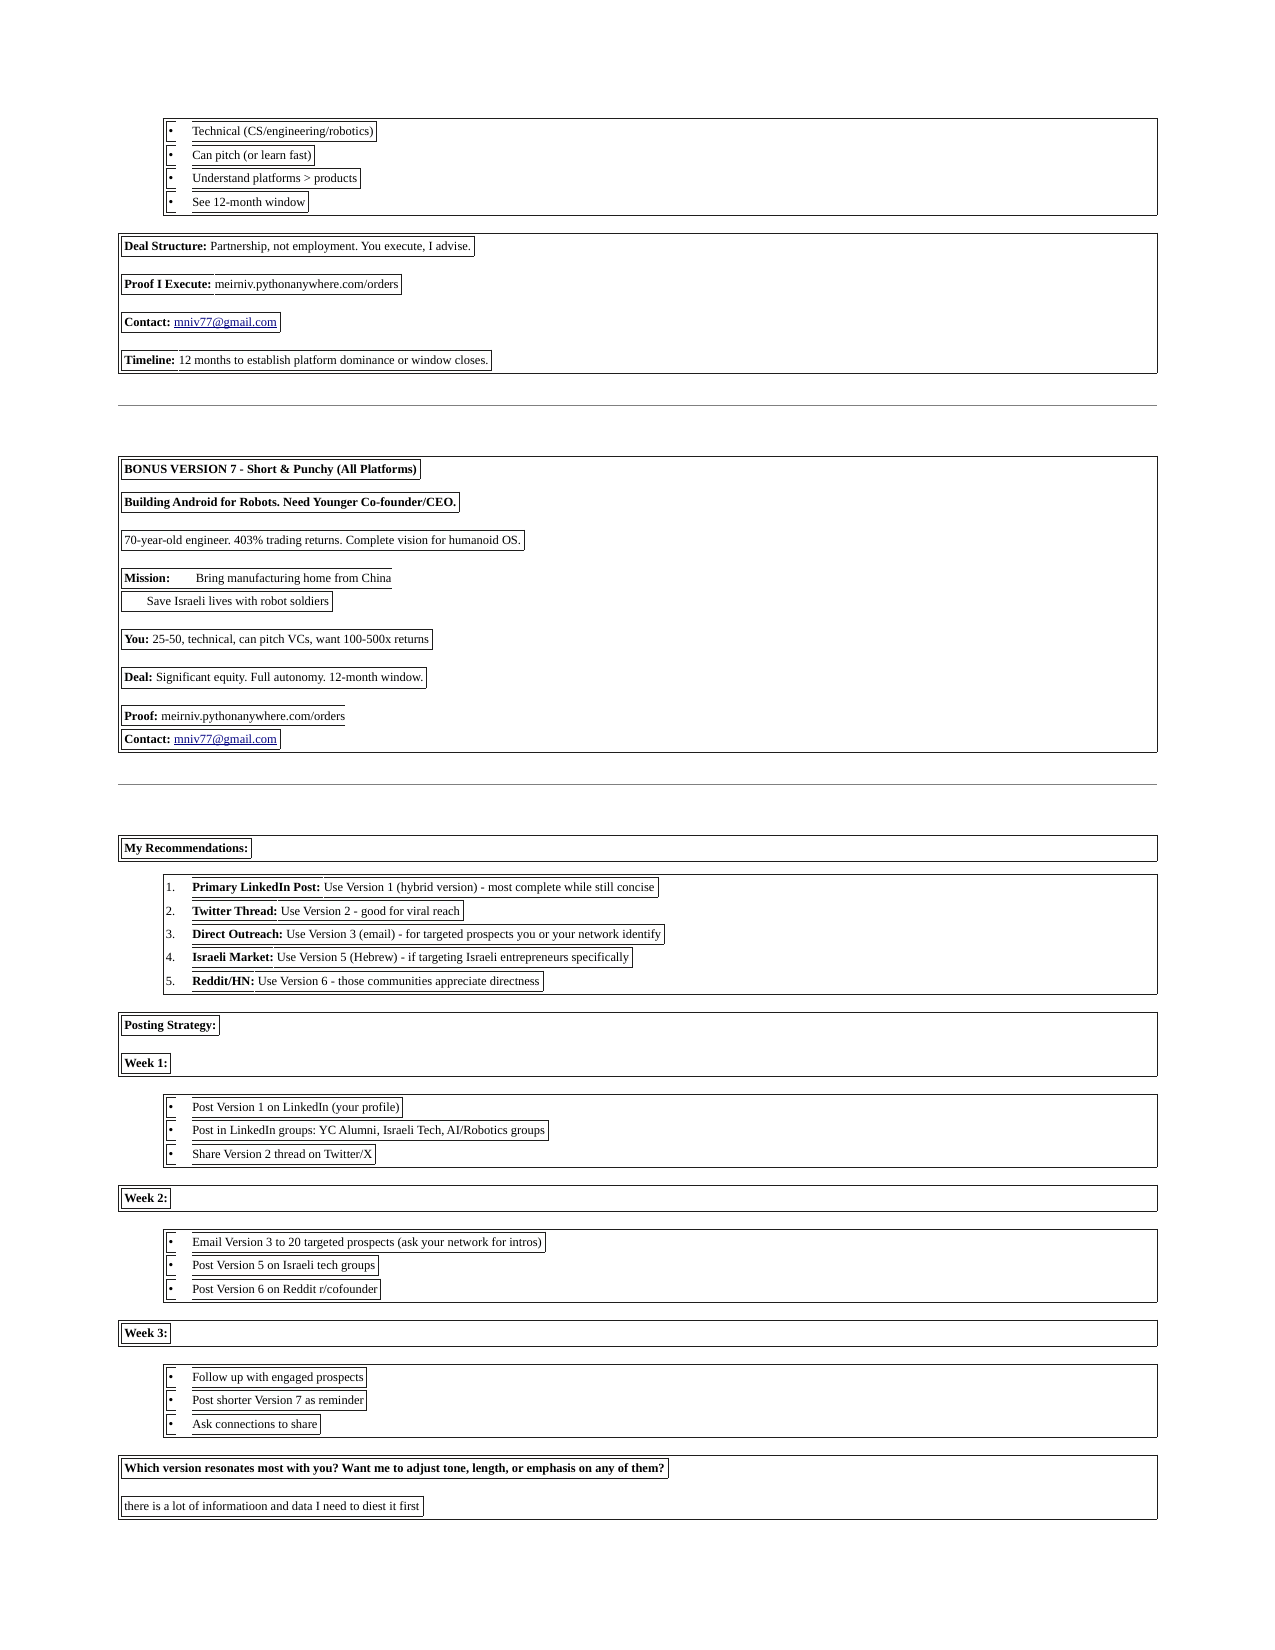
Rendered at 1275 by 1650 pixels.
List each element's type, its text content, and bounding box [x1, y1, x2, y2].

text Deal Structure: Partnership, not employment. You execute, I advise. [119, 234, 1157, 256]
list Primary LinkedIn Post: Use Version 1 (hybrid version) - most complete while still concise [164, 875, 1157, 897]
text 70-year-old engineer. 403% trading returns. Complete vision for humanoid OS. [119, 527, 1157, 550]
list Share Version 2 thread on Twitter/X [164, 1141, 1157, 1167]
subtitle My Recommendations: [119, 836, 1157, 861]
subtitle BONUS VERSION 7 - Short & Punchy (All Platforms) [119, 457, 1157, 479]
text Which version resonates most with you? Want me to adjust tone, length, or emphasis on any of them? [119, 1456, 1157, 1478]
list See 12-month window [164, 188, 1157, 215]
text there is a lot of informatioon and data I need to diest it first [119, 1493, 1157, 1519]
list Can pitch (or learn fast) [164, 142, 1157, 165]
list Understand platforms > products [164, 165, 1157, 188]
list Israeli Market: Use Version 5 (Hebrew) - if targeting Israeli entrepreneurs specifically [164, 944, 1157, 967]
list Ask connections to share [164, 1411, 1157, 1437]
list Post Version 6 on Reddit r/cofounder [164, 1276, 1157, 1302]
list Post in LinkedIn groups: YC Alumni, Israeli Tech, AI/Robotics groups [164, 1117, 1157, 1141]
text Mission: 🇺🇸 Bring manufacturing home from China 🇮🇱 Save Israeli lives with robot soldiers [119, 565, 1157, 612]
text Deal: Significant equity. Full autonomy. 12-month window. [119, 664, 1157, 688]
list Twitter Thread: Use Version 2 - good for viral reach [164, 897, 1157, 921]
list Follow up with engaged prospects [164, 1365, 1157, 1387]
list Reddit/HN: Use Version 6 - those communities appreciate directness [164, 967, 1157, 994]
list Technical (CS/engineering/robotics) [164, 119, 1157, 142]
list Post Version 5 on Israeli tech groups [164, 1252, 1157, 1276]
list Direct Outreach: Use Version 3 (email) - for targeted prospects you or your network identify [164, 921, 1157, 944]
text Proof I Execute: meirniv.pythonanywhere.com/orders [119, 271, 1157, 294]
text Week 3: [119, 1321, 1157, 1346]
list Email Version 3 to 20 targeted prospects (ask your network for intros) [164, 1230, 1157, 1252]
text You: 25-50, technical, can pitch VCs, want 100-500x returns [119, 626, 1157, 649]
text Week 1: [119, 1049, 1157, 1076]
list Post Version 1 on LinkedIn (your profile) [164, 1095, 1157, 1117]
list Post shorter Version 7 as reminder [164, 1387, 1157, 1411]
text Week 2: [119, 1186, 1157, 1211]
text Building Android for Robots. Need Younger Co-founder/CEO. [119, 489, 1157, 512]
text Proof: meirniv.pythonanywhere.com/orders Contact: mniv77@gmail.com [119, 702, 1157, 752]
text Contact: mniv77@gmail.com [119, 308, 1157, 332]
text Posting Strategy: [119, 1013, 1157, 1035]
text Timeline: 12 months to establish platform dominance or window closes. [119, 347, 1157, 373]
